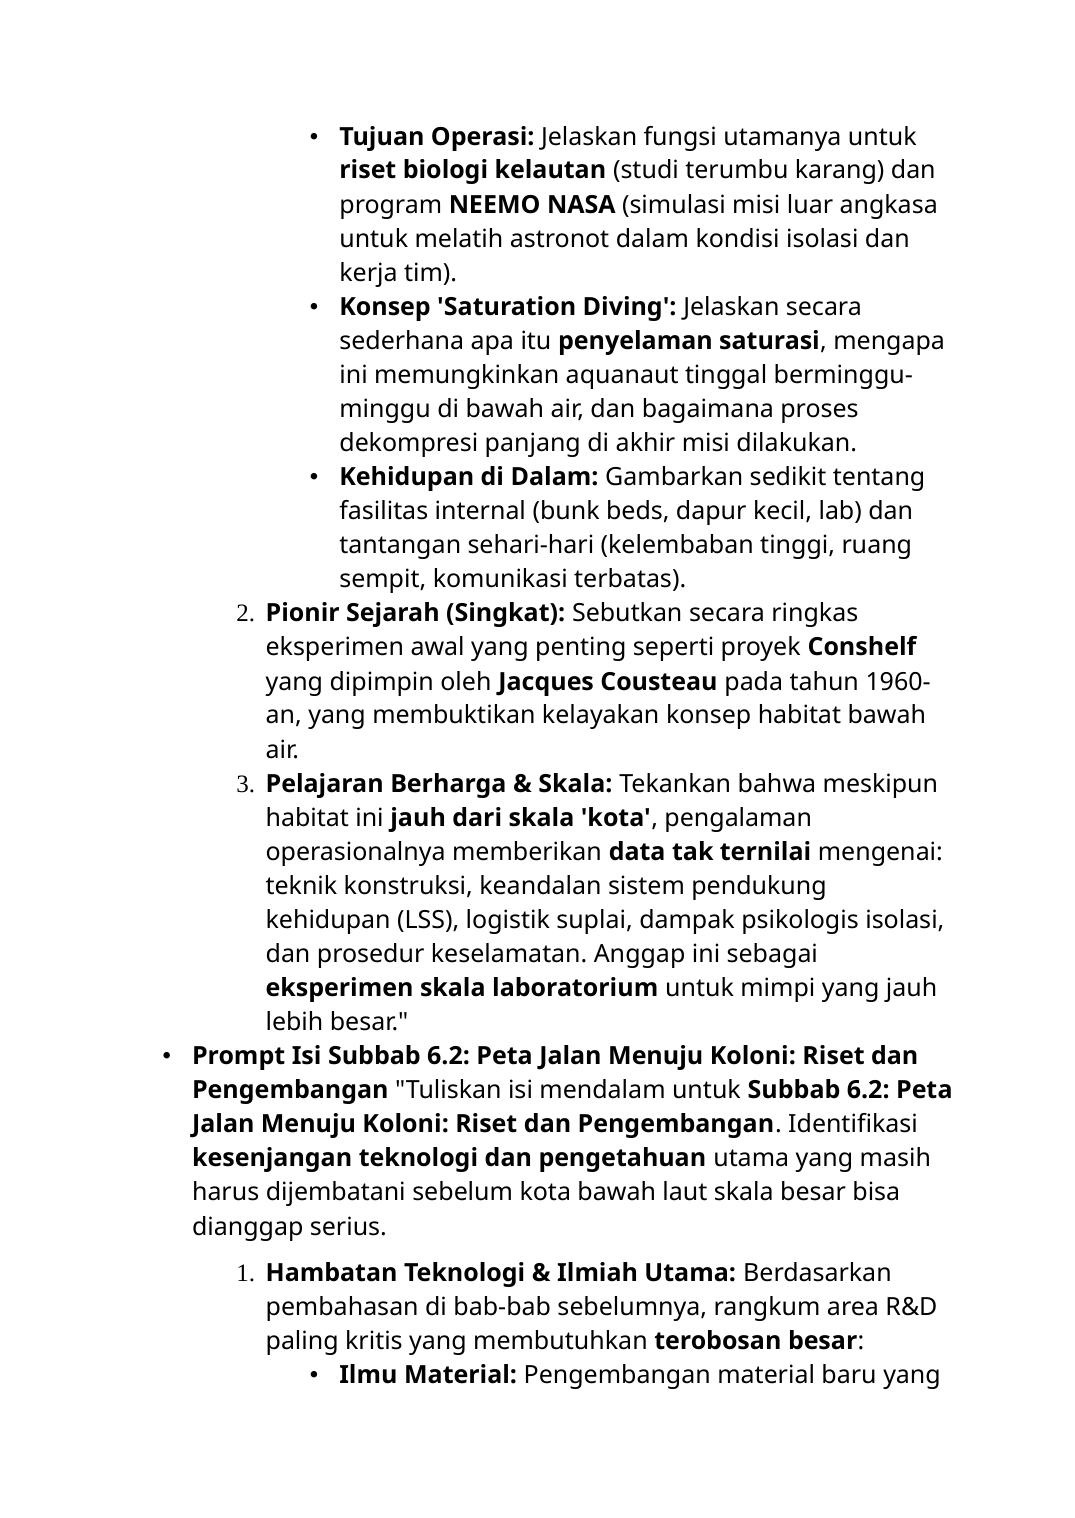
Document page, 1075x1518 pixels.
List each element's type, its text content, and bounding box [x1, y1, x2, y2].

list Ilmu Material: Pengembangan material baru yang [309, 1357, 957, 1391]
list Konsep 'Saturation Diving': Jelaskan secara sederhana apa itu penyelaman saturasi, mengapa ini memungkinkan aquanaut tinggal berminggu-minggu di bawah air, dan bagaimana proses dekompresi panjang di akhir misi dilakukan. [309, 288, 957, 459]
list Kehidupan di Dalam: Gambarkan sedikit tentang fasilitas internal (bunk beds, dapur kecil, lab) dan tantangan sehari-hari (kelembaban tinggi, ruang sempit, komunikasi terbatas). [309, 459, 957, 595]
list Tujuan Operasi: Jelaskan fungsi utamanya untuk riset biologi kelautan (studi terumbu karang) dan program NEEMO NASA (simulasi misi luar angkasa untuk melatih astronot dalam kondisi isolasi dan kerja tim). [309, 118, 957, 288]
list Pionir Sejarah (Singkat): Sebutkan secara ringkas eksperimen awal yang penting seperti proyek Conshelf yang dipimpin oleh Jacques Cousteau pada tahun 1960-an, yang membuktikan kelayakan konsep habitat bawah air. [236, 595, 957, 765]
list Hambatan Teknologi & Ilmiah Utama: Berdasarkan pembahasan di bab-bab sebelumnya, rangkum area R&D paling kritis yang membutuhkan terobosan besar: [236, 1255, 957, 1357]
list Prompt Isi Subbab 6.2: Peta Jalan Menuju Koloni: Riset dan Pengembangan "Tuliskan isi mendalam untuk Subbab 6.2: Peta Jalan Menuju Koloni: Riset dan Pengembangan. Identifikasi kesenjangan teknologi dan pengetahuan utama yang masih harus dijembatani sebelum kota bawah laut skala besar bisa dianggap serius. [162, 1038, 957, 1242]
list Pelajaran Berharga & Skala: Tekankan bahwa meskipun habitat ini jauh dari skala 'kota', pengalaman operasionalnya memberikan data tak ternilai mengenai: teknik konstruksi, keandalan sistem pendukung kehidupan (LSS), logistik suplai, dampak psikologis isolasi, dan prosedur keselamatan. Anggap ini sebagai eksperimen skala laboratorium untuk mimpi yang jauh lebih besar." [236, 765, 957, 1038]
